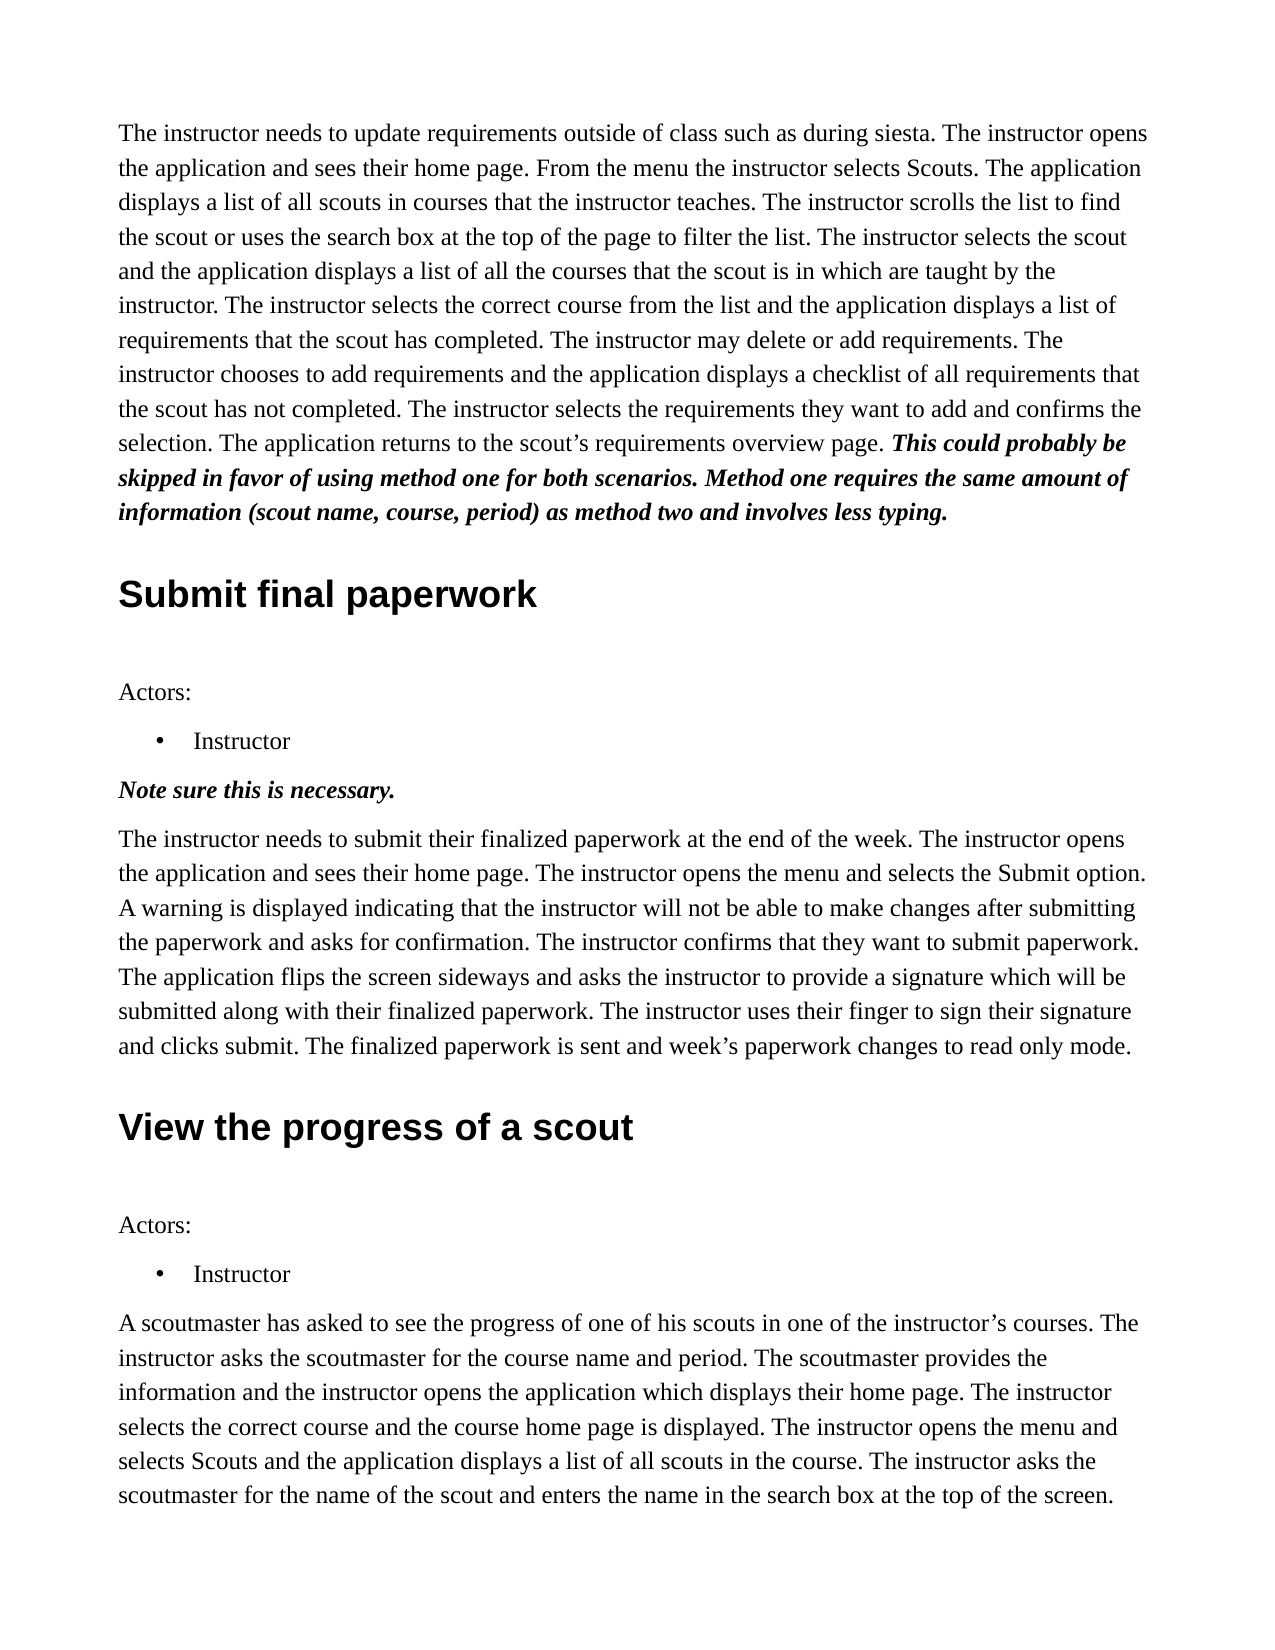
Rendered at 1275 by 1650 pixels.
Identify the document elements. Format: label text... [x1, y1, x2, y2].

list Instructor [156, 1259, 1157, 1288]
subtitle View the progress of a scout [118, 1105, 1157, 1148]
text Actors: [118, 1210, 1157, 1239]
subtitle Submit final paperwork [118, 571, 1157, 615]
text Actors: [118, 677, 1157, 705]
text The instructor needs to update requirements outside of class such as during siesta. The instructor opens the application and sees their home page. From the menu the instructor selects Scouts. The application displays a list of all scouts in courses that the instructor teaches. The instructor scrolls the list to find the scout or uses the search box at the top of the page to filter the list. The instructor selects the scout and the application displays a list of all the courses that the scout is in which are taught by the instructor. The instructor selects the correct course from the list and the application displays a list of requirements that the scout has completed. The instructor may delete or add requirements. The instructor chooses to add requirements and the application displays a checklist of all requirements that the scout has not completed. The instructor selects the requirements they want to add and confirms the selection. The application returns to the scout’s requirements overview page. This could probably be skipped in favor of using method one for both scenarios. Method one requires the same amount of information (scout name, course, period) as method two and involves less typing. [118, 118, 1157, 526]
text The instructor needs to submit their finalized paperwork at the end of the week. The instructor opens the application and sees their home page. The instructor opens the menu and selects the Submit option. A warning is displayed indicating that the instructor will not be able to make changes after submitting the paperwork and asks for confirmation. The instructor confirms that they want to submit paperwork. The application flips the screen sideways and asks the instructor to provide a signature which will be submitted along with their finalized paperwork. The instructor uses their finger to sign their signature and clicks submit. The finalized paperwork is sent and week’s paperwork changes to read only mode. [118, 824, 1157, 1059]
text A scoutmaster has asked to see the progress of one of his scouts in one of the instructor’s courses. The instructor asks the scoutmaster for the course name and period. The scoutmaster provides the information and the instructor opens the application which displays their home page. The instructor selects the correct course and the course home page is displayed. The instructor opens the menu and selects Scouts and the application displays a list of all scouts in the course. The instructor asks the scoutmaster for the name of the scout and enters the name in the search box at the top of the screen. [118, 1308, 1157, 1509]
list Instructor [156, 726, 1157, 754]
text Note sure this is necessary. [118, 775, 1157, 803]
